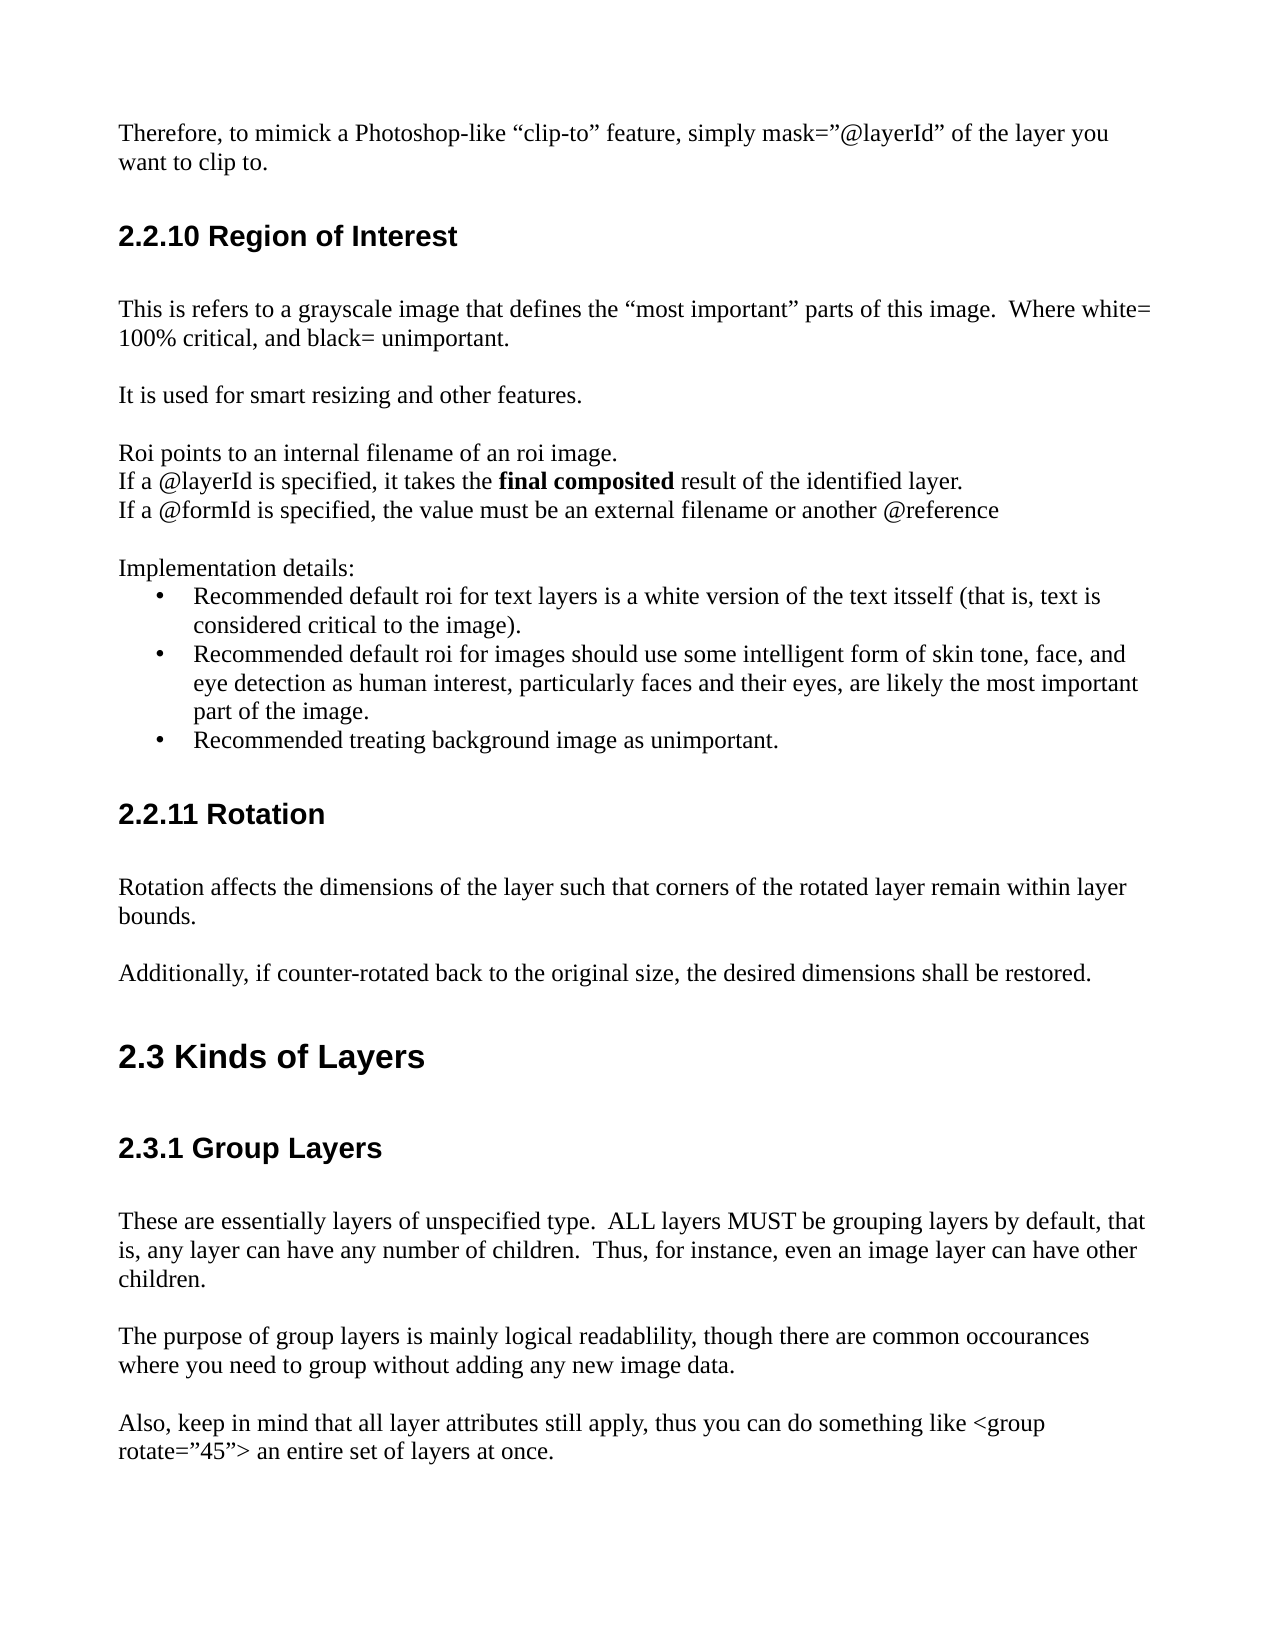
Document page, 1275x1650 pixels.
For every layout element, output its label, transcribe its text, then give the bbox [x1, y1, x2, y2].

text This is refers to a grayscale image that defines the “most important” parts of this image. Where white= 100% critical, and black= unimportant. [118, 294, 1157, 351]
text If a @formId is specified, the value must be an external filename or another @reference [118, 495, 1157, 524]
subtitle 2.3.1 Group Layers [118, 1131, 1157, 1165]
text The purpose of group layers is mainly logical readablility, though there are common occourances where you need to group without adding any new image data. [118, 1321, 1157, 1379]
list Recommended default roi for text layers is a white version of the text itsself (that is, text is considered critical to the image). [156, 581, 1157, 639]
text If a @layerId is specified, it takes the final composited result of the identified layer. [118, 466, 1157, 495]
text Also, keep in mind that all layer attributes still apply, thus you can do something like <group rotate=”45”> an entire set of layers at once. [118, 1408, 1157, 1465]
subtitle 2.2.10 Region of Interest [118, 219, 1157, 253]
text Additionally, if counter-rotated back to the original size, the desired dimensions shall be restored. [118, 958, 1157, 987]
subtitle 2.3 Kinds of Layers [118, 1037, 1157, 1076]
text These are essentially layers of unspecified type. ALL layers MUST be grouping layers by default, that is, any layer can have any number of children. Thus, for instance, even an image layer can have other children. [118, 1206, 1157, 1293]
list Recommended default roi for images should use some intelligent form of skin tone, face, and eye detection as human interest, particularly faces and their eyes, are likely the most important part of the image. [156, 639, 1157, 725]
list Recommended treating background image as unimportant. [156, 725, 1157, 754]
text Therefore, to mimick a Photoshop-like “clip-to” feature, simply mask=”@layerId” of the layer you want to clip to. [118, 118, 1157, 176]
text It is used for smart resizing and other features. [118, 380, 1157, 409]
text Rotation affects the dimensions of the layer such that corners of the rotated layer remain within layer bounds. [118, 872, 1157, 930]
text Roi points to an internal filename of an roi image. [118, 438, 1157, 466]
text Implementation details: [118, 553, 1157, 581]
subtitle 2.2.11 Rotation [118, 797, 1157, 831]
